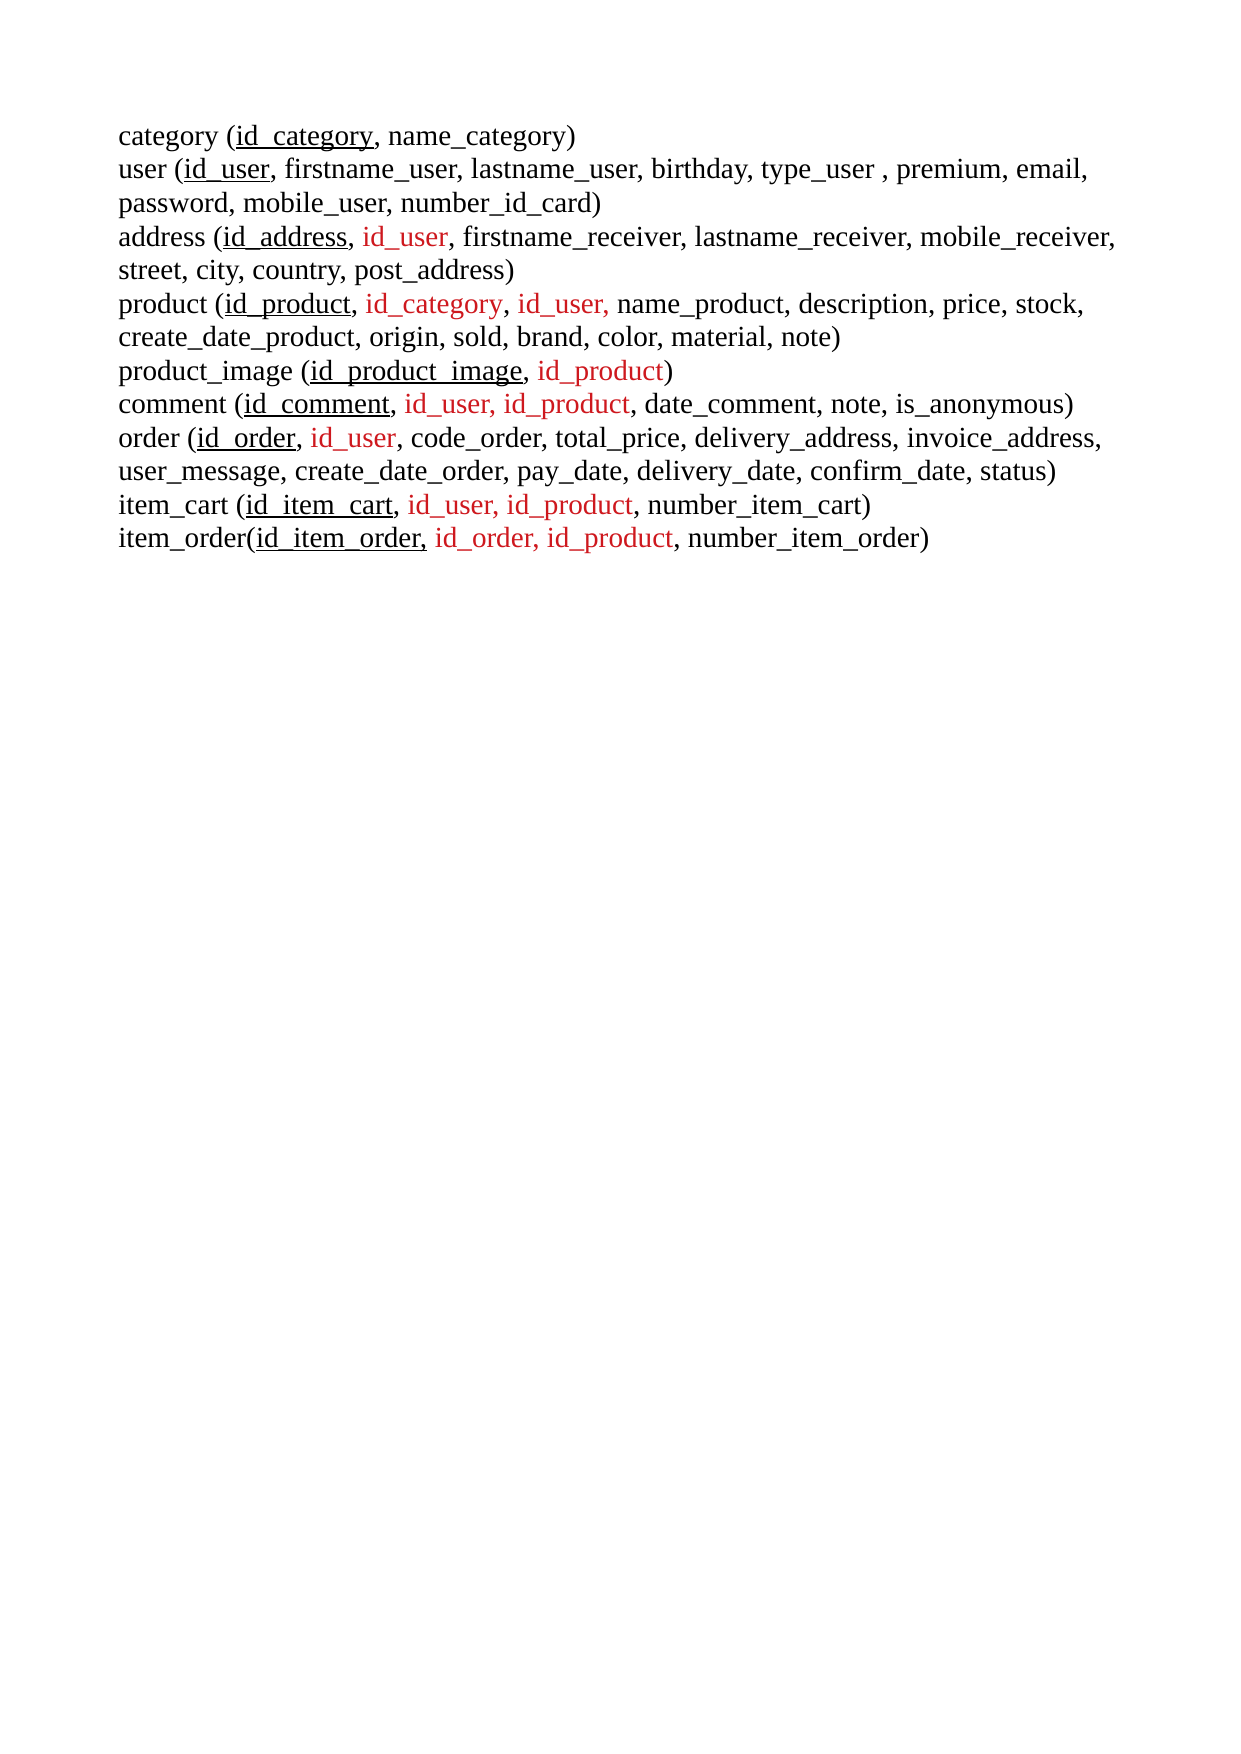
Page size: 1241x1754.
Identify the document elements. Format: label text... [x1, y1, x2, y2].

text user (id_user, firstname_user, lastname_user, birthday, type_user , premium, email, password, mobile_user, number_id_card) [118, 152, 1122, 219]
text comment (id_comment, id_user, id_product, date_comment, note, is_anonymous) [118, 386, 1122, 420]
text product_image (id_product_image, id_product) [118, 353, 1122, 386]
text item_cart (id_item_cart, id_user, id_product, number_item_cart) [118, 487, 1122, 521]
text item_order(id_item_order, id_order, id_product, number_item_order) [118, 521, 1122, 554]
text address (id_address, id_user, firstname_receiver, lastname_receiver, mobile_receiver, street, city, country, post_address) [118, 219, 1122, 286]
text category (id_category, name_category) [118, 118, 1122, 152]
text product (id_product, id_category, id_user, name_product, description, price, stock, create_date_product, origin, sold, brand, color, material, note) [118, 286, 1122, 353]
text order (id_order, id_user, code_order, total_price, delivery_address, invoice_address, user_message, create_date_order, pay_date, delivery_date, confirm_date, status) [118, 420, 1122, 487]
